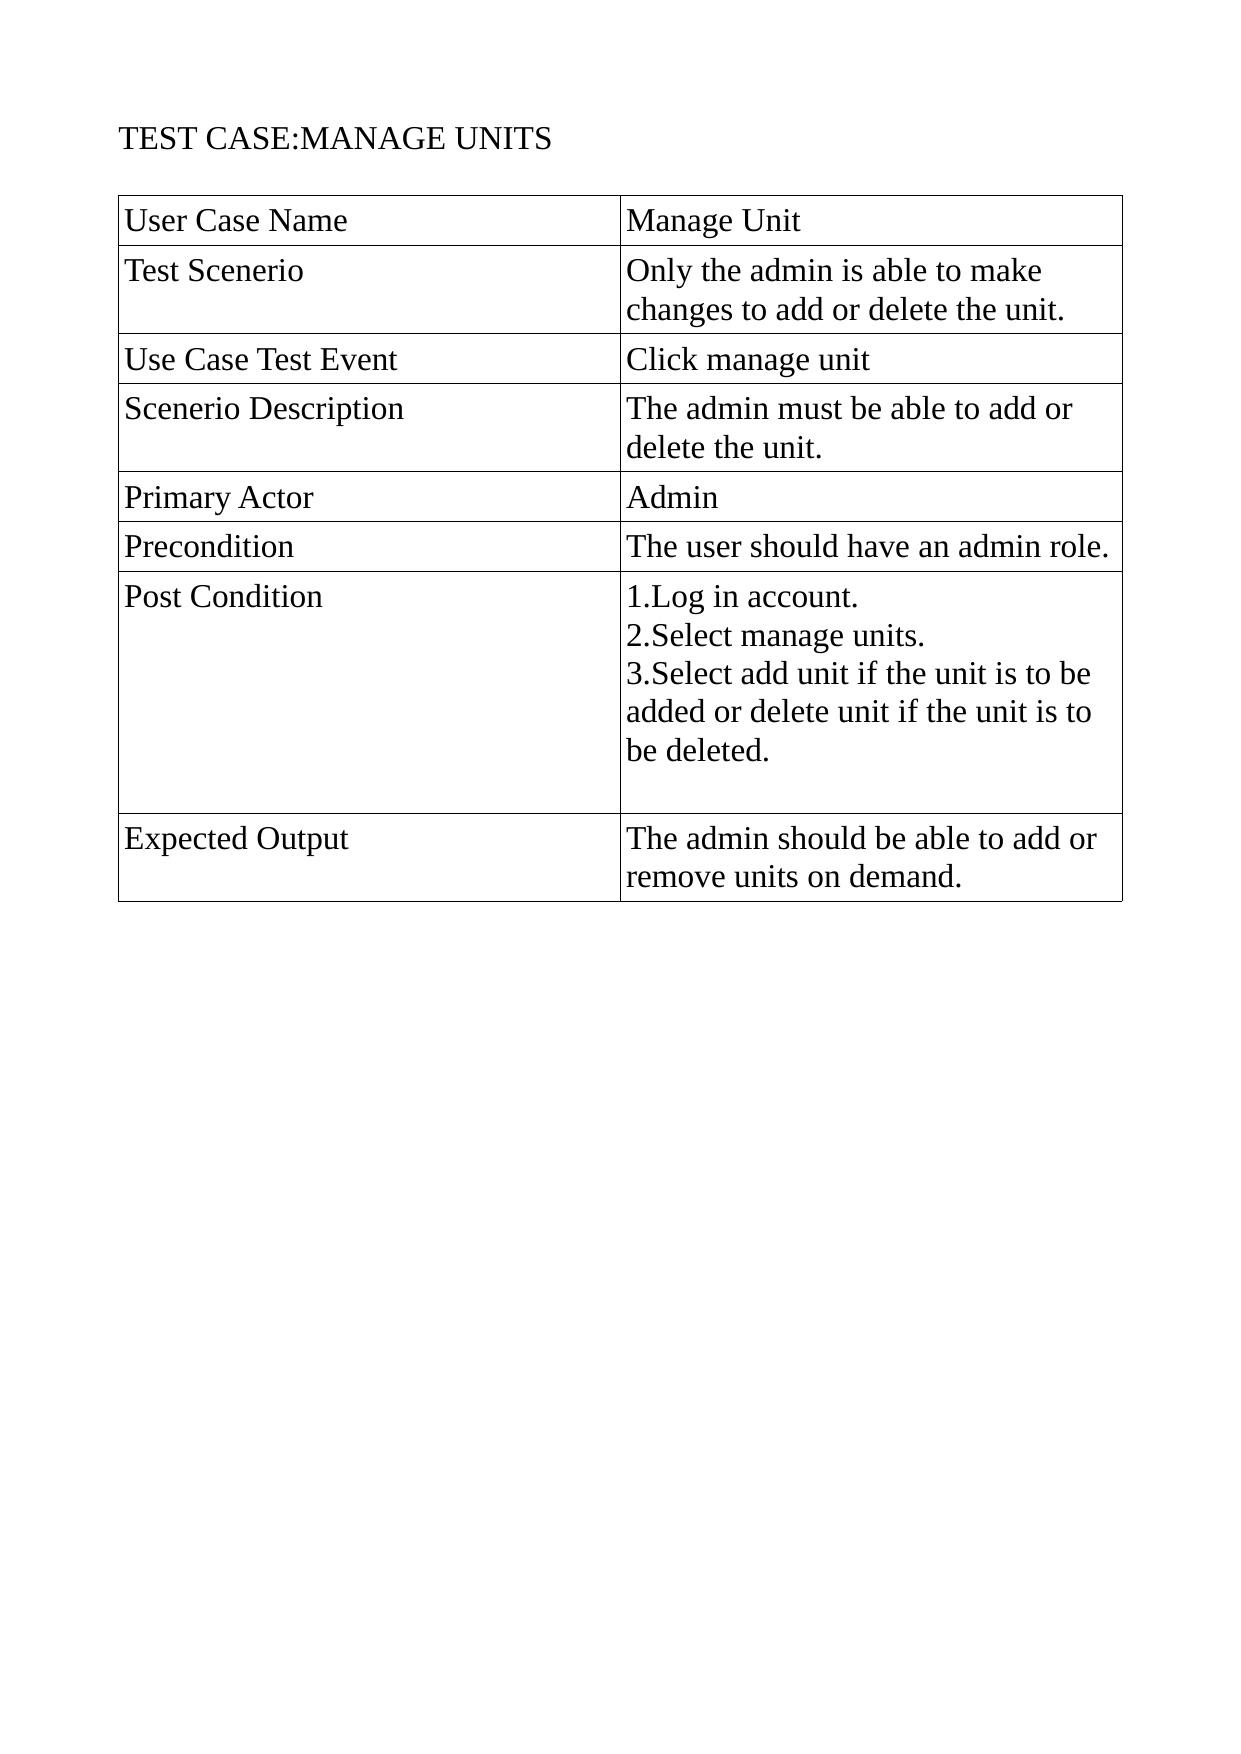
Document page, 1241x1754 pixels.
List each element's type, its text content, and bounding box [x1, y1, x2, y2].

table_cell The admin must be able to add or delete the unit. [621, 384, 1122, 471]
table_cell Expected Output [119, 814, 620, 901]
table_header Manage Unit [621, 196, 1122, 245]
table_cell Use Case Test Event [119, 334, 620, 383]
table_cell Click manage unit [621, 334, 1122, 383]
table_cell 1.Log in account. 2.Select manage units. 3.Select add unit if the unit is to be added or delete unit if the unit is to be deleted. [621, 572, 1122, 812]
table_cell Primary Actor [119, 472, 620, 521]
table_cell Admin [621, 472, 1122, 521]
table_cell The user should have an admin role. [621, 522, 1122, 571]
table_cell Post Condition [119, 572, 620, 812]
table_cell Scenerio Description [119, 384, 620, 471]
table_cell Only the admin is able to make changes to add or delete the unit. [621, 246, 1122, 333]
table_cell Precondition [119, 522, 620, 571]
table_header User Case Name [119, 196, 620, 245]
text TEST CASE:MANAGE UNITS [118, 118, 1122, 156]
table_cell The admin should be able to add or remove units on demand. [621, 814, 1122, 901]
table_cell Test Scenerio [119, 246, 620, 333]
